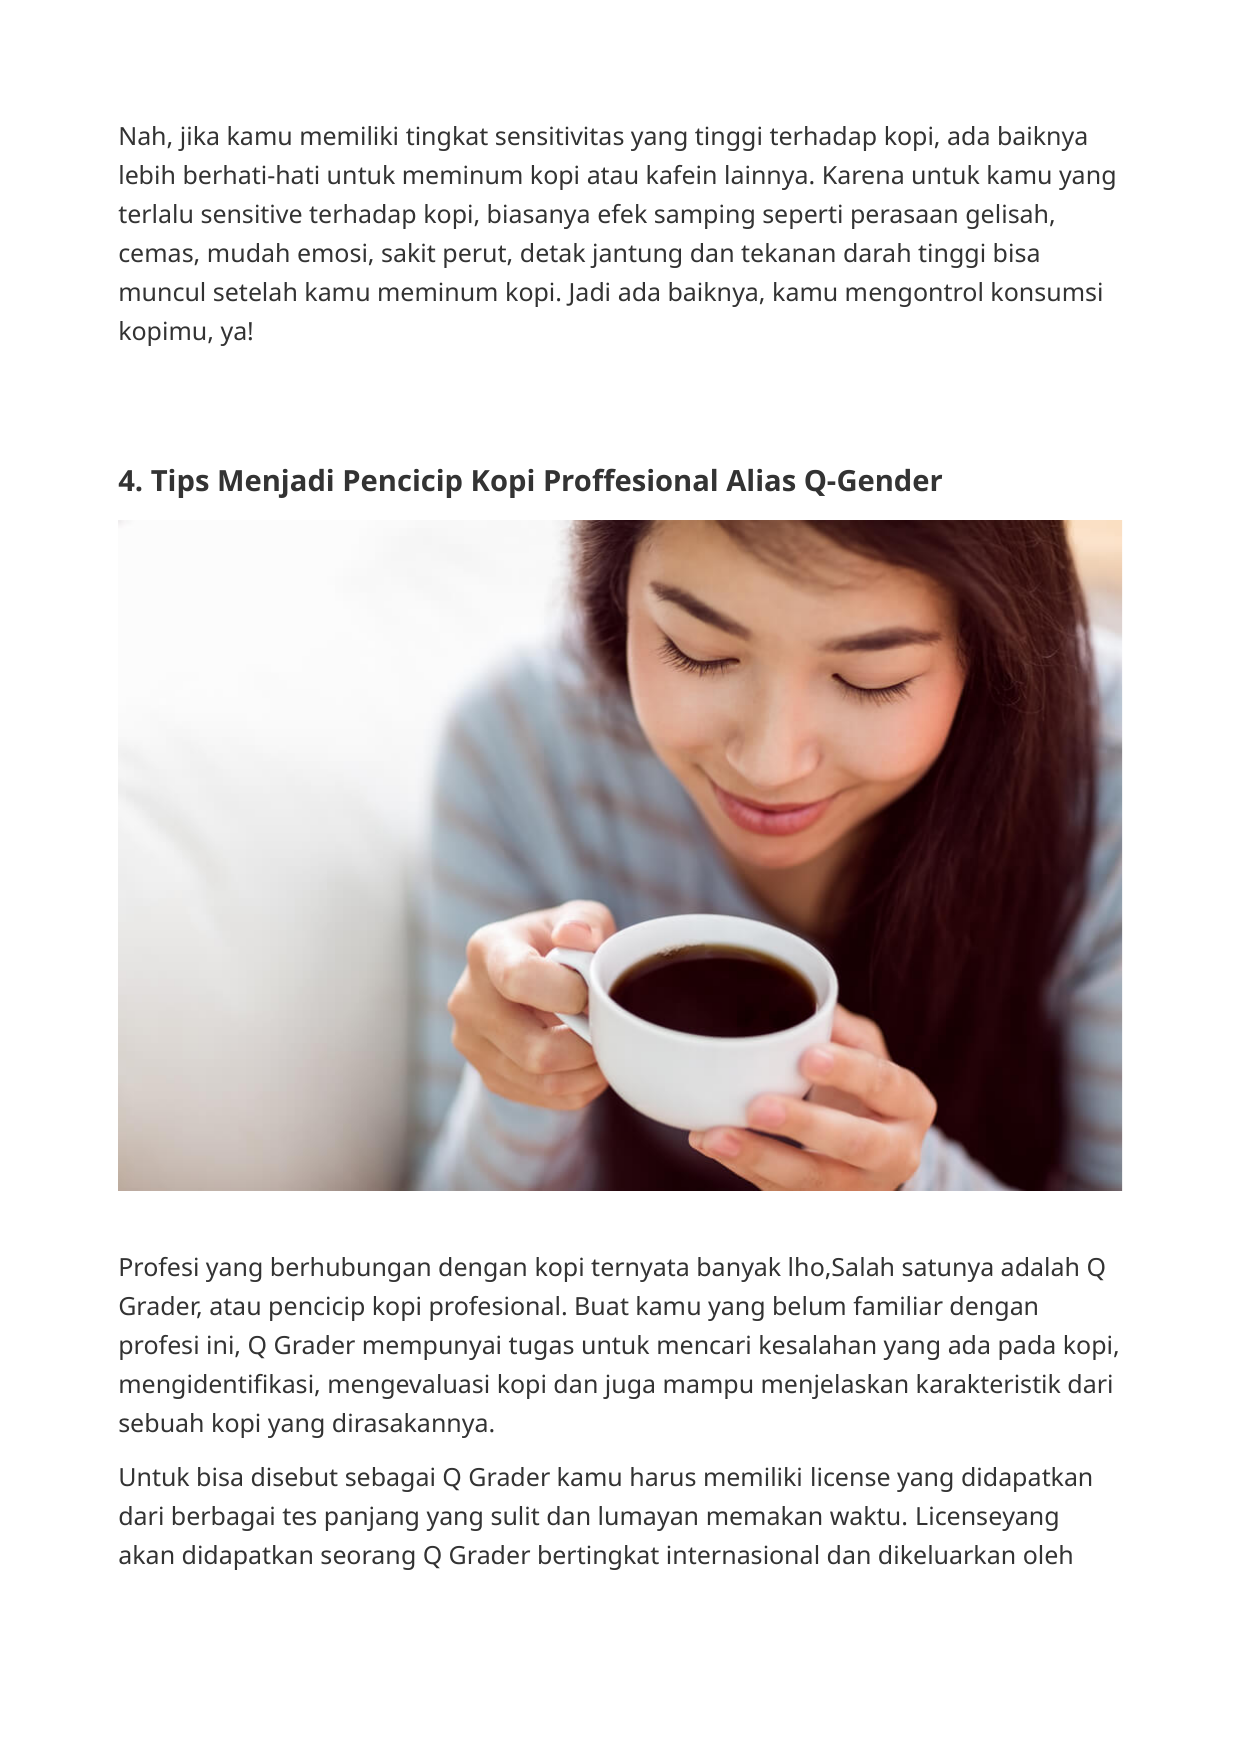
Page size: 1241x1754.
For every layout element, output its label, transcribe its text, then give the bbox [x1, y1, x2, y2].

picture [118, 520, 1123, 1191]
text Untuk bisa disebut sebagai Q Grader kamu harus memiliki license yang didapatkan dari berbagai tes panjang yang sulit dan lumayan memakan waktu. Licenseyang akan didapatkan seorang Q Grader bertingkat internasional dan dikeluarkan oleh [118, 1460, 1122, 1572]
text Profesi yang berhubungan dengan kopi ternyata banyak lho,Salah satunya adalah Q Grader, atau pencicip kopi profesional. Buat kamu yang belum familiar dengan profesi ini, Q Grader mempunyai tugas untuk mencari kesalahan yang ada pada kopi, mengidentifikasi, mengevaluasi kopi dan juga mampu menjelaskan karakteristik dari sebuah kopi yang dirasakannya. [118, 1249, 1122, 1440]
text 4. Tips Menjadi Pencicip Kopi Proffesional Alias Q-Gender [118, 461, 1122, 500]
text Nah, jika kamu memiliki tingkat sensitivitas yang tinggi terhadap kopi, ada baiknya lebih berhati-hati untuk meminum kopi atau kafein lainnya. Karena untuk kamu yang terlalu sensitive terhadap kopi, biasanya efek samping seperti perasaan gelisah, cemas, mudah emosi, sakit perut, detak jantung dan tekanan darah tinggi bisa muncul setelah kamu meminum kopi. Jadi ada baiknya, kamu mengontrol konsumsi kopimu, ya! [118, 118, 1122, 348]
